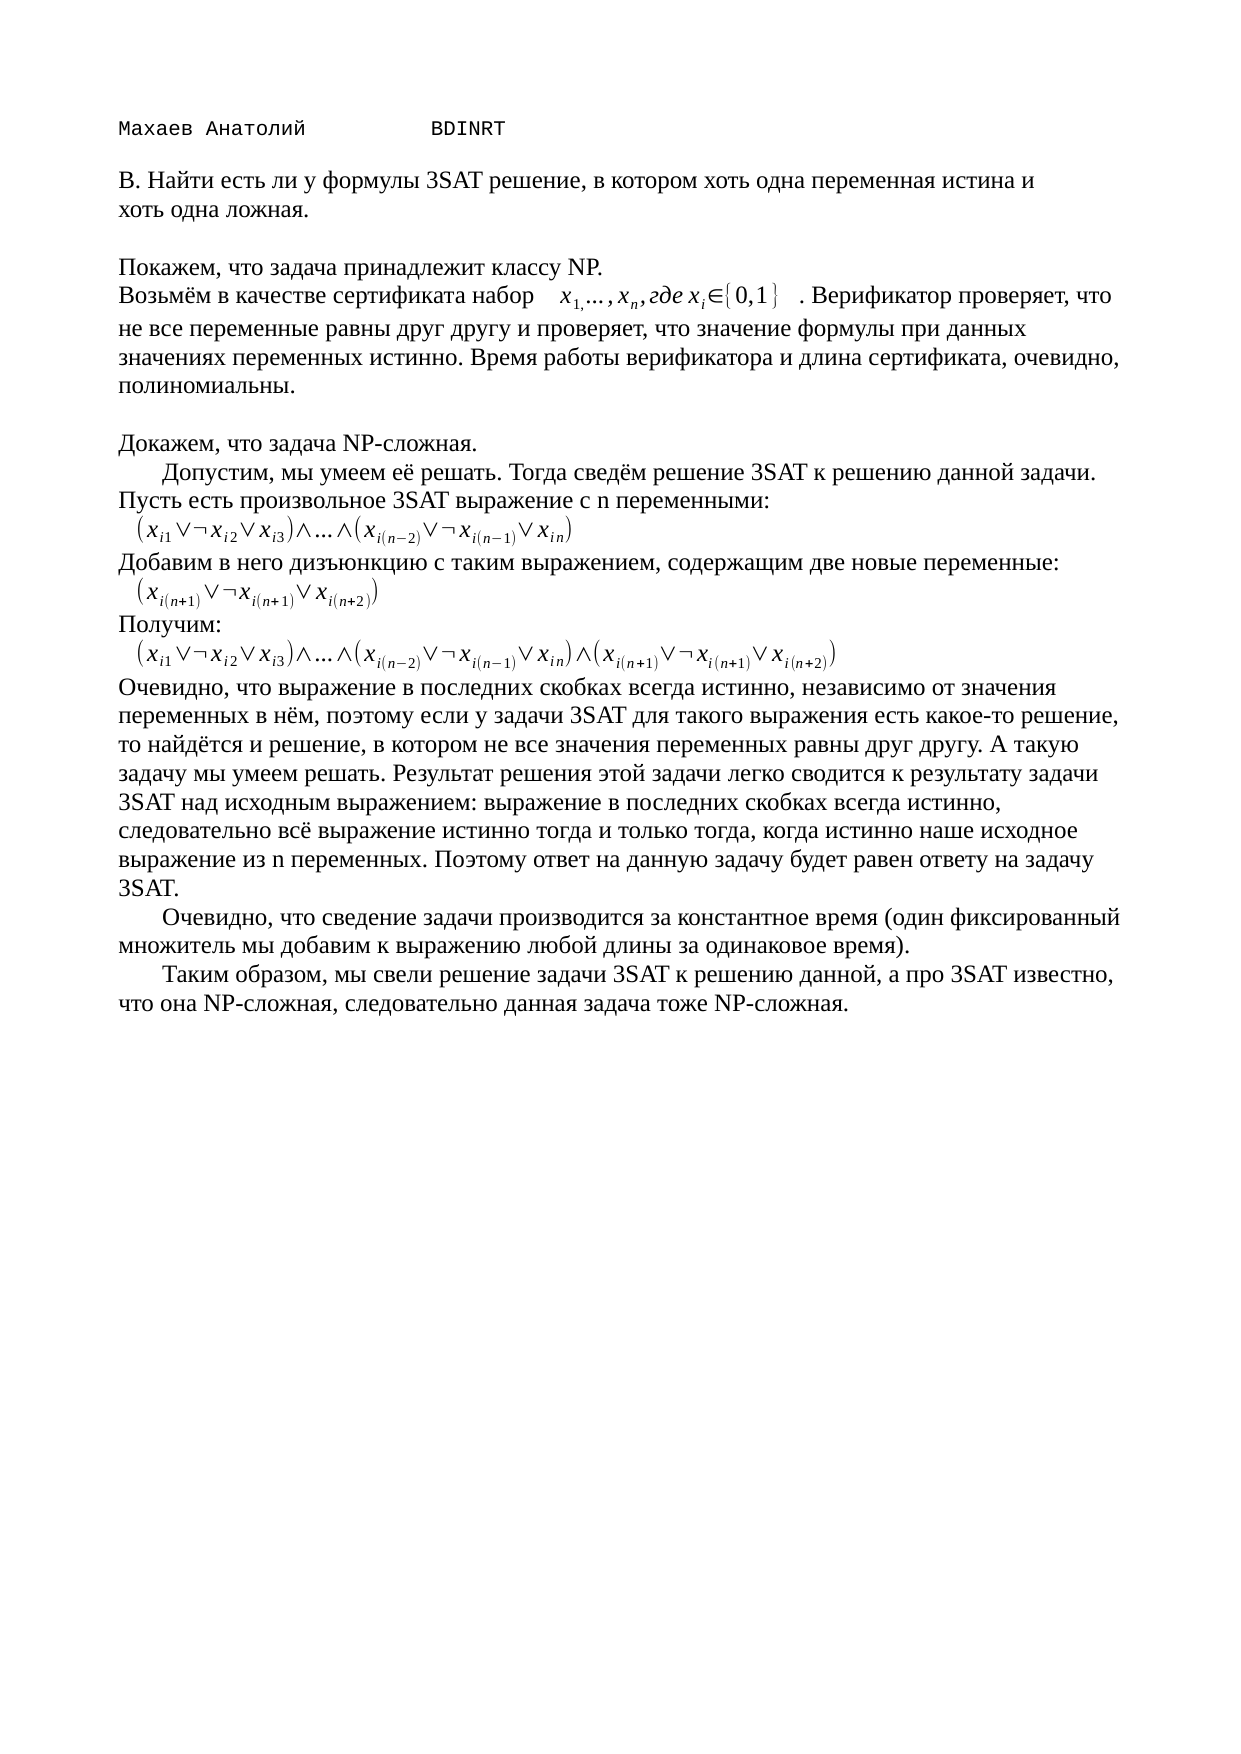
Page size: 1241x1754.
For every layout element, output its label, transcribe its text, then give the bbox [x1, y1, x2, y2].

text Возьмём в качестве сертификата набор . Верификатор проверяет, что не все переменные равны друг другу и проверяет, что значение формулы при данных значениях переменных истинно. Время работы верификатора и длина сертификата, очевидно, полиномиальны. [118, 280, 1122, 399]
text Докажем, что задача NP-сложная. [118, 428, 1122, 457]
text Добавим в него дизъюнкцию с таким выражением, содержащим две новые переменные: [118, 547, 1122, 576]
text Очевидно, что сведение задачи производится за константное время (один фиксированный множитель мы добавим к выражению любой длины за одинаковое время). [118, 902, 1122, 959]
text Допустим, мы умеем её решать. Тогда сведём решение 3SAT к решению данной задачи. Пусть есть произвольное 3SAT выражение с n переменными: [118, 457, 1122, 514]
text B. Найти есть ли у формулы 3SAT решение, в котором хоть одна переменная истина и [118, 165, 1122, 194]
text Очевидно, что выражение в последних скобках всегда истинно, независимо от значения переменных в нём, поэтому если у задачи 3SAT для такого выражения есть какое-то решение, то найдётся и решение, в котором не все значения переменных равны друг другу. А такую задачу мы умеем решать. Результат решения этой задачи легко сводится к результату задачи 3SAT над исходным выражением: выражение в последних скобках всегда истинно, следовательно всё выражение истинно тогда и только тогда, когда истинно наше исходное выражение из n переменных. Поэтому ответ на данную задачу будет равен ответу на задачу 3SAT. [118, 672, 1122, 902]
text Махаев Анатолий BDINRT [118, 118, 1122, 142]
text Покажем, что задача принадлежит классу NP. [118, 252, 1122, 280]
text Таким образом, мы свели решение задачи 3SAT к решению данной, а про 3SAT известно, что она NP-сложная, следовательно данная задача тоже NP-сложная. [118, 959, 1122, 1017]
text хоть одна ложная. [118, 194, 1122, 223]
text Получим: [118, 609, 1122, 638]
